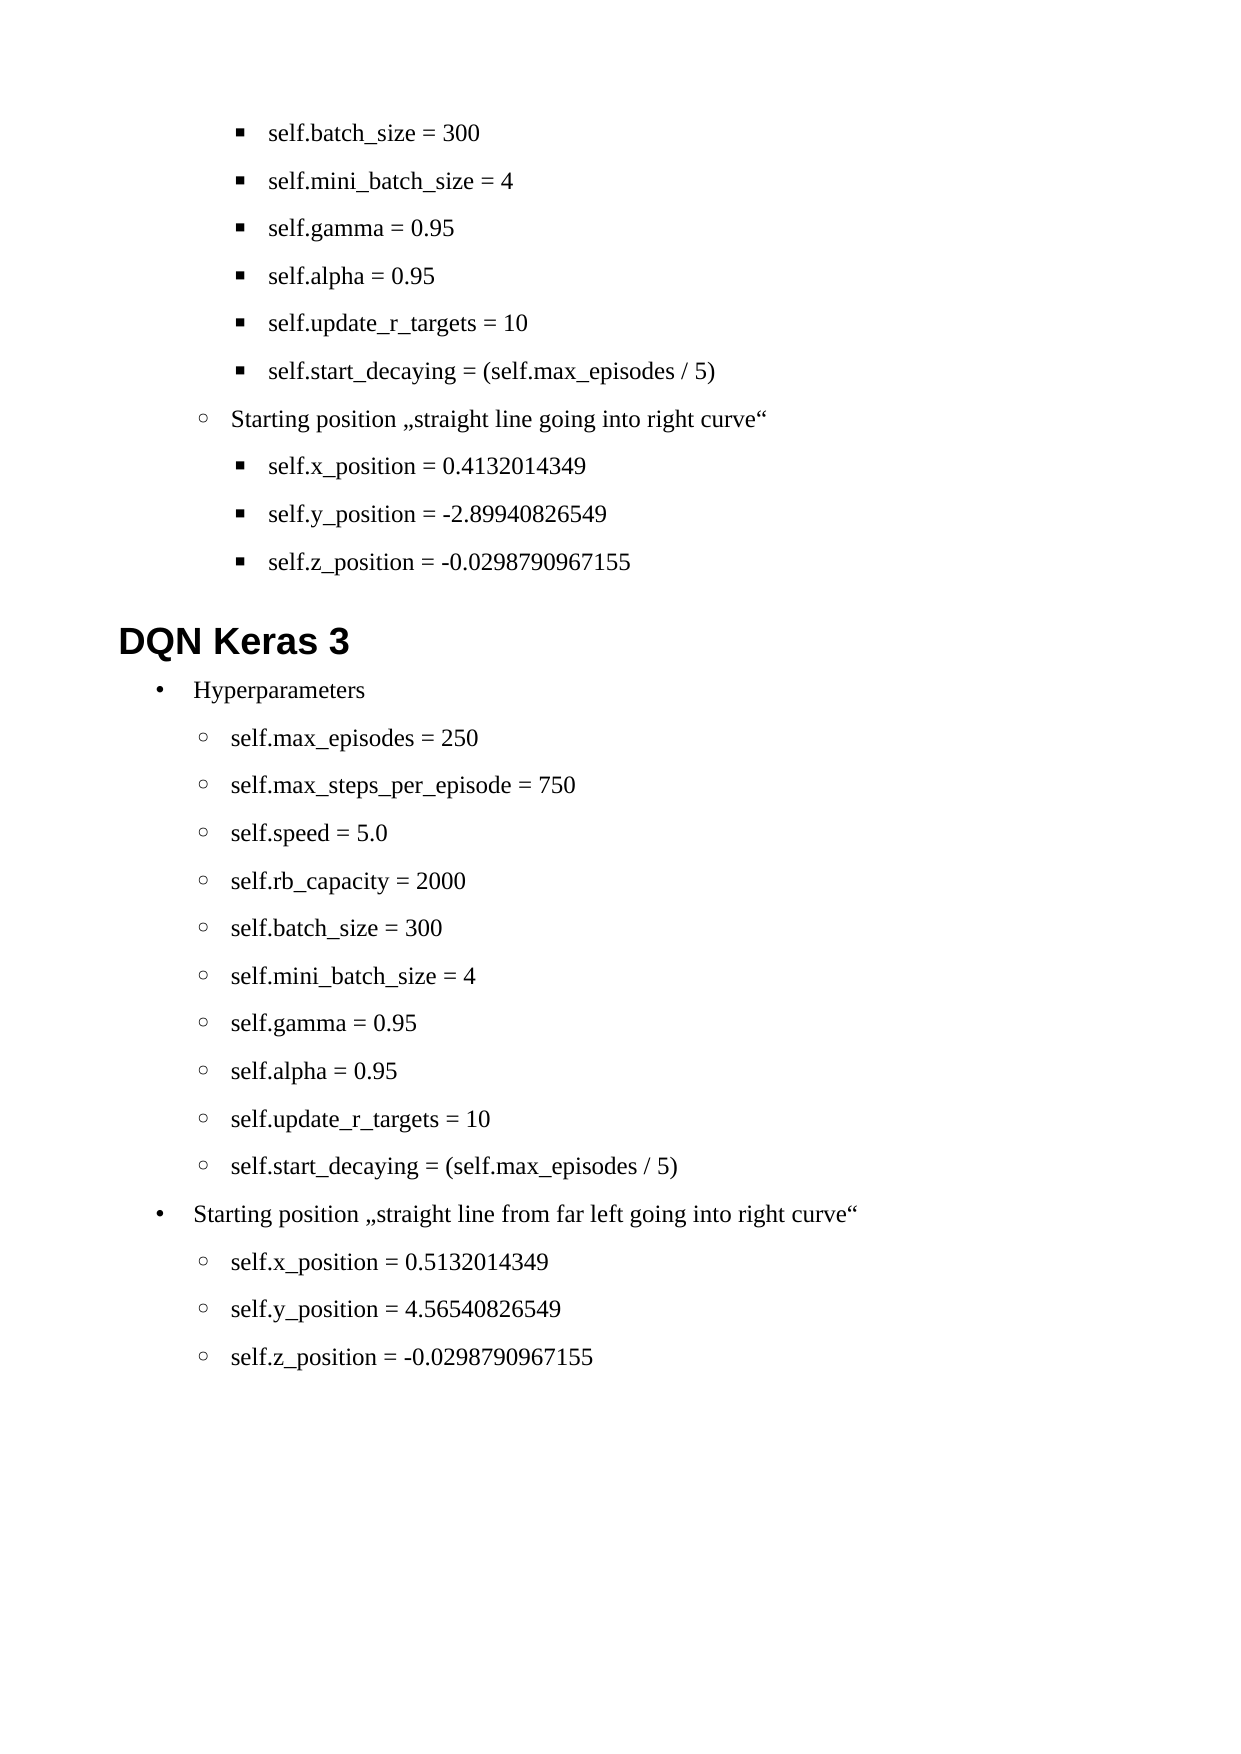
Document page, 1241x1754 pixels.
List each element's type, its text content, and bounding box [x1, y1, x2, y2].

list self.z_position = -0.0298790967155 [231, 547, 1122, 575]
list self.max_steps_per_episode = 750 [193, 771, 1122, 799]
list self.mini_batch_size = 4 [193, 961, 1122, 990]
list self.batch_size = 300 [231, 118, 1122, 147]
list self.mini_batch_size = 4 [231, 166, 1122, 194]
list self.gamma = 0.95 [193, 1008, 1122, 1037]
list self.max_episodes = 250 [193, 723, 1122, 752]
list self.start_decaying = (self.max_episodes / 5) [193, 1151, 1122, 1180]
subtitle DQN Keras 3 [118, 619, 1122, 663]
list self.alpha = 0.95 [193, 1056, 1122, 1085]
list self.batch_size = 300 [193, 913, 1122, 942]
list Starting position „straight line from far left going into right curve“ [156, 1199, 1122, 1228]
list self.speed = 5.0 [193, 818, 1122, 847]
list Starting position „straight line going into right curve“ [193, 404, 1122, 432]
list self.rb_capacity = 2000 [193, 866, 1122, 894]
list Hyperparameters [156, 675, 1122, 704]
list self.x_position = 0.4132014349 [231, 451, 1122, 480]
list self.gamma = 0.95 [231, 213, 1122, 242]
list self.alpha = 0.95 [231, 261, 1122, 290]
list self.z_position = -0.0298790967155 [193, 1342, 1122, 1371]
list self.update_r_targets = 10 [231, 308, 1122, 337]
list self.y_position = -2.89940826549 [231, 499, 1122, 528]
list self.x_position = 0.5132014349 [193, 1247, 1122, 1275]
list self.start_decaying = (self.max_episodes / 5) [231, 356, 1122, 385]
list self.update_r_targets = 10 [193, 1104, 1122, 1132]
list self.y_position = 4.56540826549 [193, 1294, 1122, 1323]
